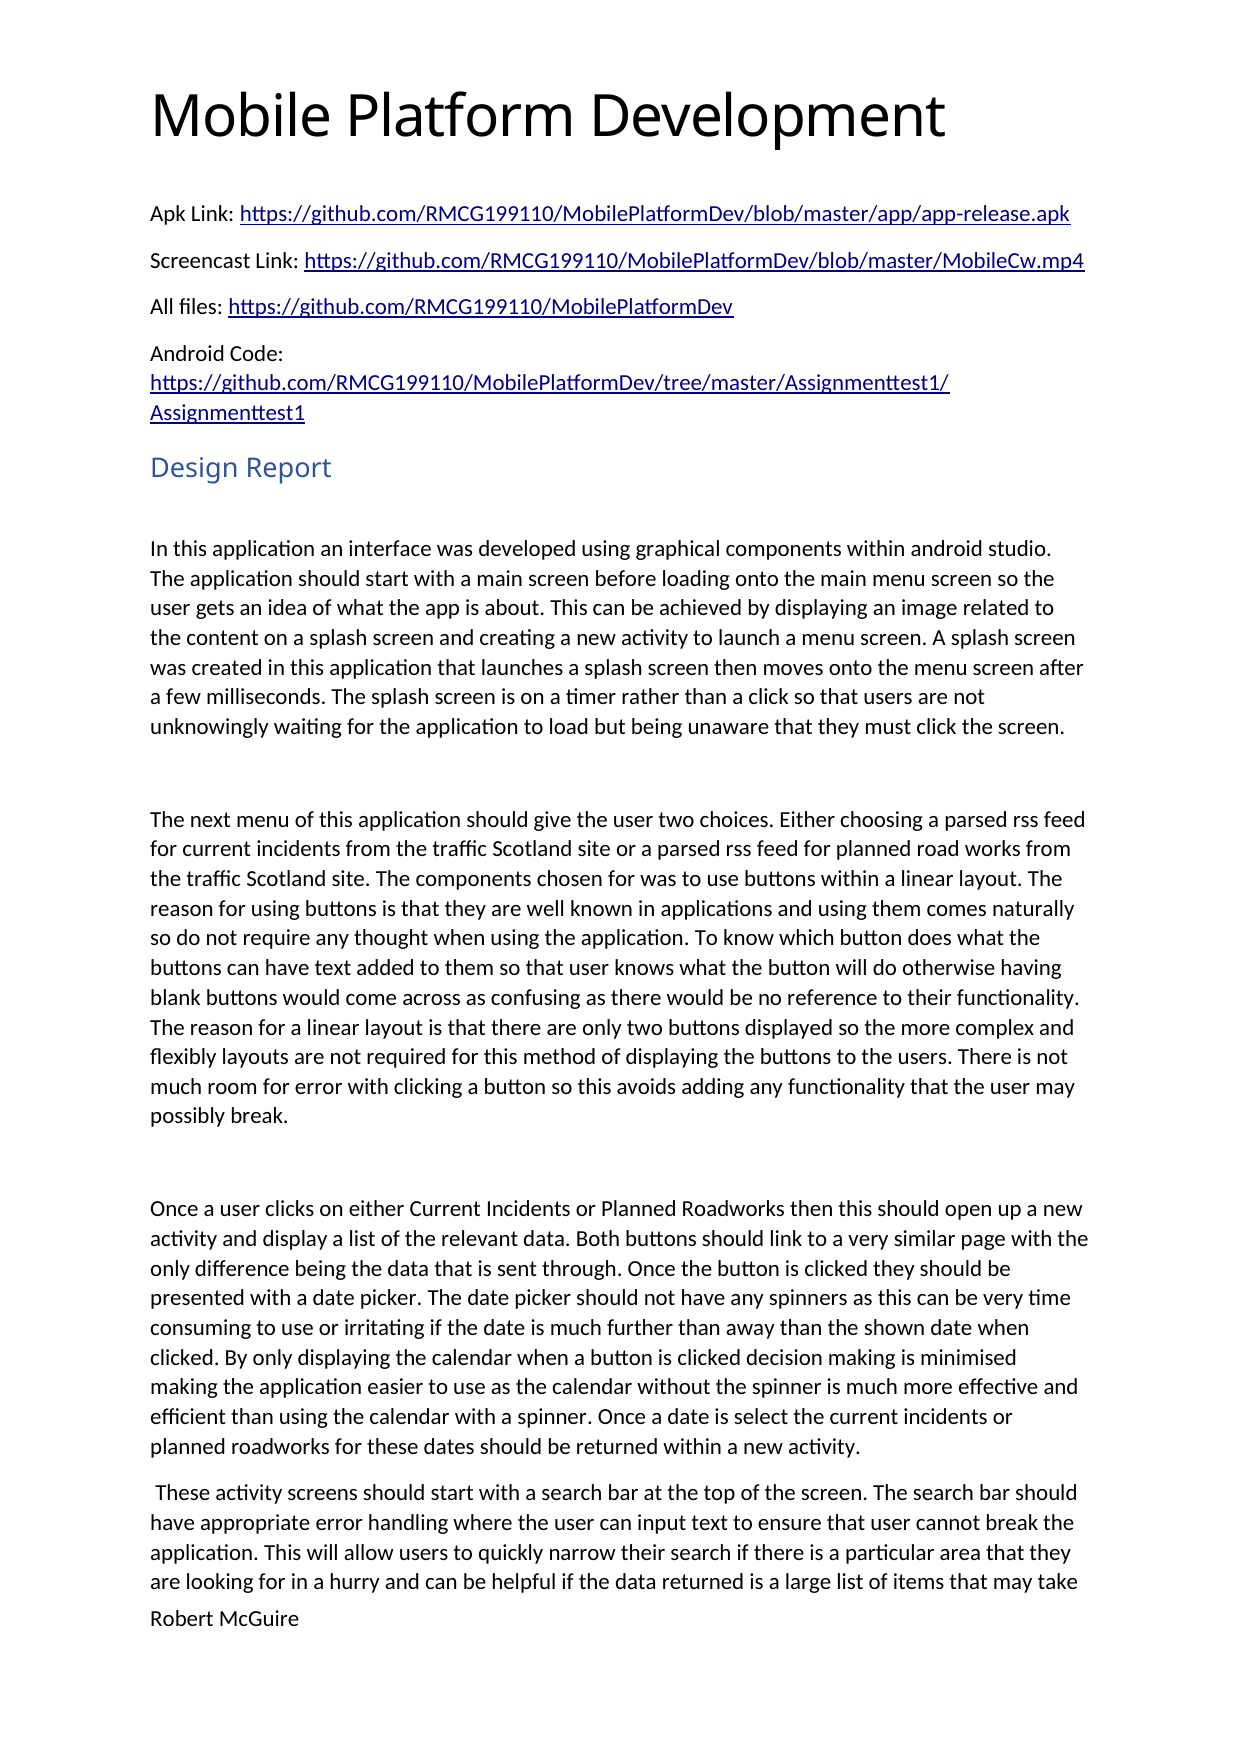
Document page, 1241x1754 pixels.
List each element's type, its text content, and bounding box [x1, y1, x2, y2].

text Android Code: https://github.com/RMCG199110/MobilePlatformDev/tree/master/Assignmenttest1/Assignmenttest1 [150, 339, 1090, 426]
title Mobile Platform Development [150, 74, 1090, 153]
text The next menu of this application should give the user two choices. Either choosing a parsed rss feed for current incidents from the traffic Scotland site or a parsed rss feed for planned road works from the traffic Scotland site. The components chosen for was to use buttons within a linear layout. The reason for using buttons is that they are well known in applications and using them comes naturally so do not require any thought when using the application. To know which button does what the buttons can have text added to them so that user knows what the button will do otherwise having blank buttons would come across as confusing as there would be no reference to their functionality. The reason for a linear layout is that there are only two buttons displayed so the more complex and flexibly layouts are not required for this method of displaying the buttons to the users. There is not much room for error with clicking a button so this avoids adding any functionality that the user may possibly break. [150, 805, 1090, 1130]
text All files: https://github.com/RMCG199110/MobilePlatformDev [150, 292, 1090, 320]
subtitle Design Report [150, 448, 1090, 485]
text Screencast Link: https://github.com/RMCG199110/MobilePlatformDev/blob/master/MobileCw.mp4 [150, 246, 1090, 274]
text These activity screens should start with a search bar at the top of the screen. The search bar should have appropriate error handling where the user can input text to ensure that user cannot break the application. This will allow users to quickly narrow their search if there is a particular area that they are looking for in a hurry and can be helpful if the data returned is a large list of items that may take [150, 1478, 1090, 1595]
text In this application an interface was developed using graphical components within android studio. The application should start with a main screen before loading onto the main menu screen so the user gets an idea of what the app is about. This can be achieved by displaying an image related to the content on a splash screen and creating a new activity to launch a menu screen. A splash screen was created in this application that launches a splash screen then moves onto the menu screen after a few milliseconds. The splash screen is on a timer rather than a click so that users are not unknowingly waiting for the application to load but being unaware that they must click the screen. [150, 534, 1090, 740]
text Apk Link: https://github.com/RMCG199110/MobilePlatformDev/blob/master/app/app-release.apk [150, 199, 1090, 228]
text Once a user clicks on either Current Incidents or Planned Roadworks then this should open up a new activity and display a list of the relevant data. Both buttons should link to a very similar page with the only difference being the data that is sent through. Once the button is clicked they should be presented with a date picker. The date picker should not have any spinners as this can be very time consuming to use or irritating if the date is much further than away than the shown date when clicked. By only displaying the calendar when a button is clicked decision making is minimised making the application easier to use as the calendar without the spinner is much more effective and efficient than using the calendar with a spinner. Once a date is select the current incidents or planned roadworks for these dates should be returned within a new activity. [150, 1194, 1090, 1460]
